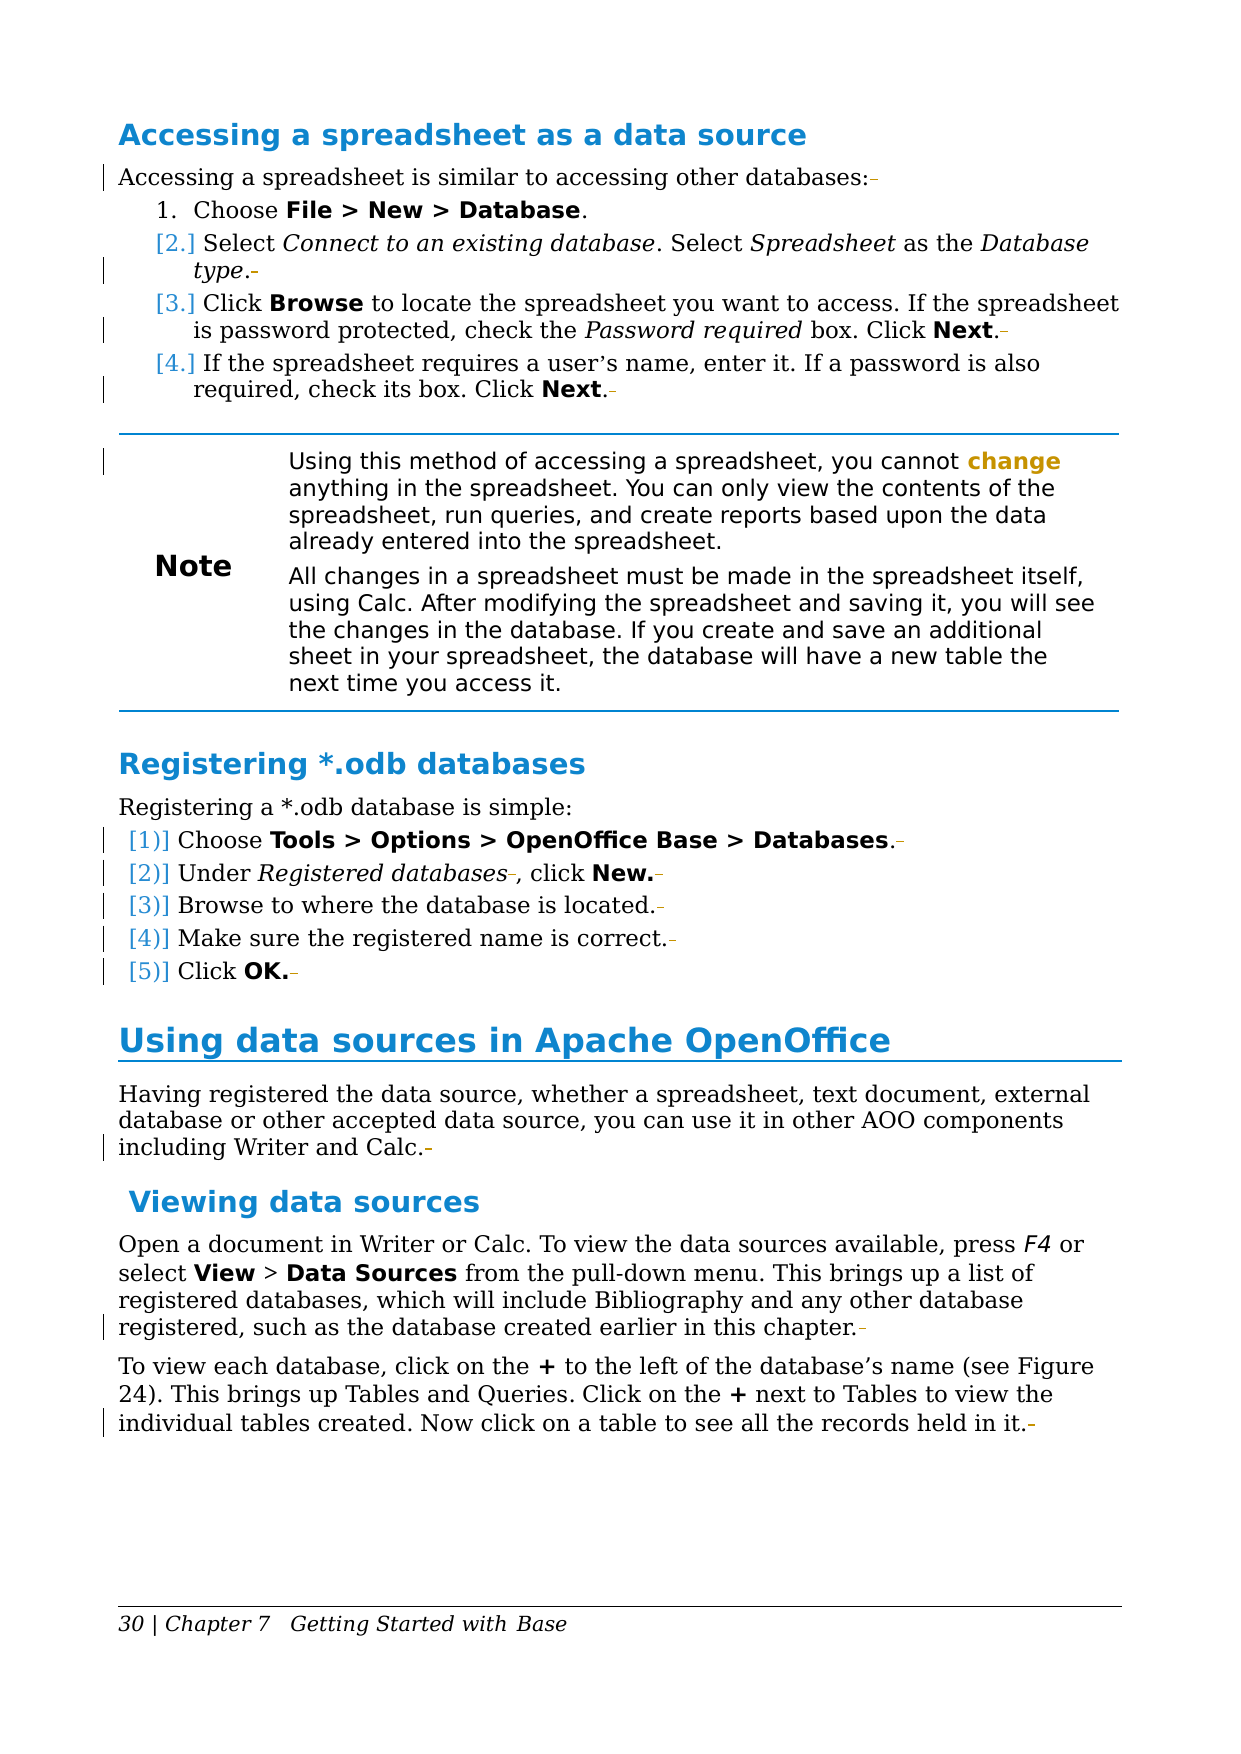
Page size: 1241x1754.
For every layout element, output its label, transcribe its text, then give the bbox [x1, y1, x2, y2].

subtitle Using data sources in Apache OpenOffice [118, 1021, 1122, 1060]
text Having registered the data source, whether a spreadsheet, text document, external database or other accepted data source, you can use it in other AOO components including Writer and Calc. [118, 1081, 1122, 1161]
list Click Browse to locate the spreadsheet you want to access. If the spreadsheet is password protected, check the Password required box. Click Next. [156, 290, 1122, 343]
table_header Using this method of accessing a spreadsheet, you cannot change anything in the spreadsheet. You can only view the contents of the spreadsheet, run queries, and create reports based upon the data already entered into the spreadsheet. All changes in a spreadsheet must be made in the spreadsheet itself, using Calc. After modifying the spreadsheet and saving it, you will see the changes in the database. If you create and save an additional sheet in your spreadsheet, the database will have a new table the next time you access it. [267, 435, 1119, 710]
list Accessing a spreadsheet is similar to accessing other databases: [118, 164, 1122, 191]
list Select Connect to an existing database. Select Spreadsheet as the Database type. [156, 231, 1122, 284]
list Under Registered databases, click New. [177, 860, 1122, 886]
list Choose File > New > Database. [156, 198, 1122, 224]
list Make sure the registered name is correct. [177, 926, 1122, 952]
subtitle Accessing a spreadsheet as a data source [118, 118, 1122, 152]
list Click OK. [177, 958, 1122, 985]
subtitle Registering *.odb databases [118, 747, 1122, 781]
list Browse to where the database is located. [177, 893, 1122, 919]
list Choose Tools > Options > OpenOffice Base > Databases. [177, 827, 1122, 853]
table_header Note [119, 435, 267, 710]
text To view each database, click on the + to the left of the database’s name (see Figure 24). This brings up Tables and Queries. Click on the + next to Tables to view the individual tables created. Now click on a table to see all the records held in it. [118, 1353, 1122, 1437]
list If the spreadsheet requires a user’s name, enter it. If a password is also required, check its box. Click Next. [156, 350, 1122, 403]
text Open a document in Writer or Calc. To view the data sources available, press F4 or select View > Data Sources from the pull-down menu. This brings up a list of registered databases, which will include Bibliography and any other database registered, such as the database created earlier in this chapter. [118, 1232, 1122, 1340]
list Registering a *.odb database is simple: [118, 794, 1122, 820]
subtitle Viewing data sources [118, 1185, 1122, 1219]
